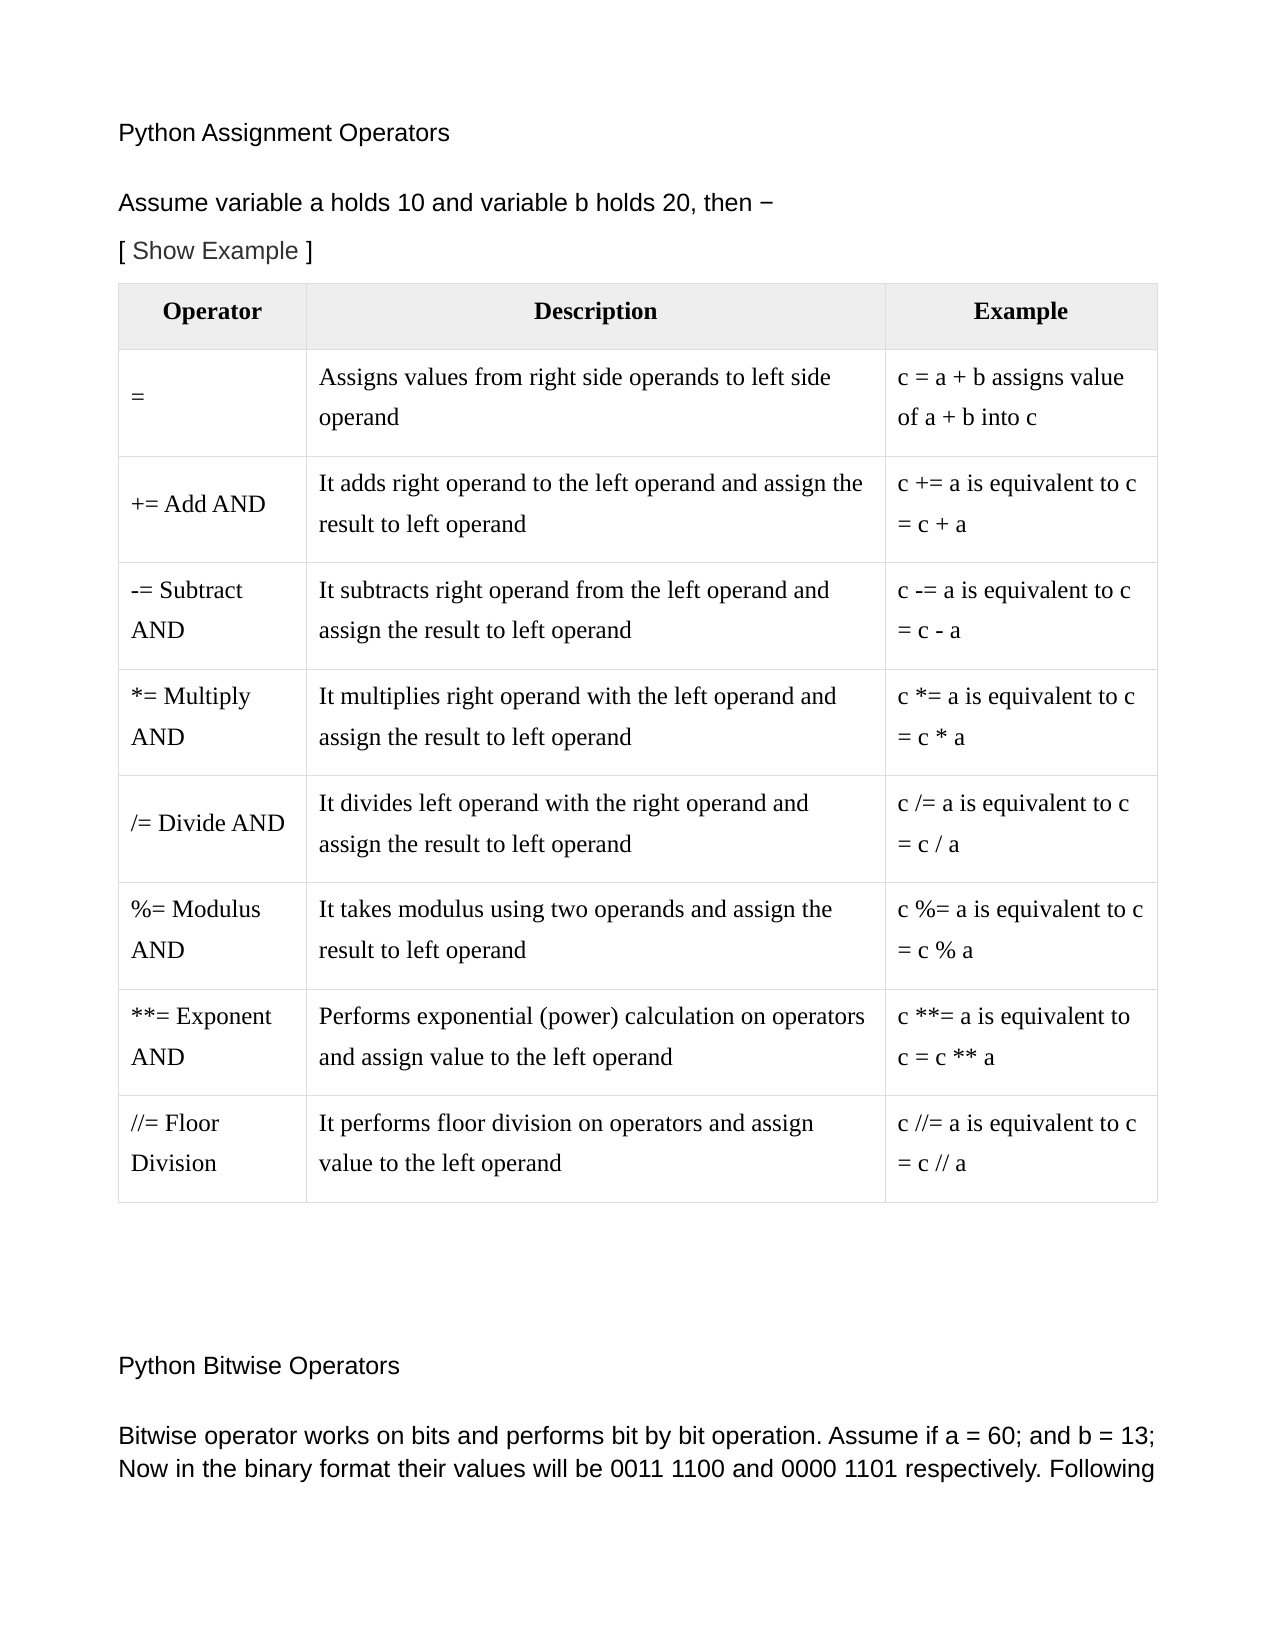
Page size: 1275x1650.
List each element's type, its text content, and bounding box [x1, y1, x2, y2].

table_cell c //= a is equivalent to c = c // a [886, 1096, 1157, 1202]
table_cell c %= a is equivalent to c = c % a [886, 883, 1157, 988]
table_header Example [886, 284, 1157, 349]
table_cell *= Multiply AND [119, 670, 306, 775]
table_cell c /= a is equivalent to c = c / a [886, 776, 1157, 882]
table_cell %= Modulus AND [119, 883, 306, 988]
table_cell c -= a is equivalent to c = c - a [886, 563, 1157, 669]
table_cell c *= a is equivalent to c = c * a [886, 670, 1157, 775]
table_cell It divides left operand with the right operand and assign the result to left operand [307, 776, 885, 882]
table_cell = [119, 350, 306, 456]
subtitle Python Assignment Operators [118, 118, 1157, 147]
table_cell += Add AND [119, 457, 306, 562]
table_cell It takes modulus using two operands and assign the result to left operand [307, 883, 885, 988]
text [ Show Example ] [118, 236, 1157, 264]
table_cell It multiplies right operand with the left operand and assign the result to left operand [307, 670, 885, 775]
table_cell c += a is equivalent to c = c + a [886, 457, 1157, 562]
text Bitwise operator works on bits and performs bit by bit operation. Assume if a = 60; and b = 13; Now in the binary format their values will be 0011 1100 and 0000 1101 respectively. Following [118, 1421, 1157, 1483]
table_cell It subtracts right operand from the left operand and assign the result to left operand [307, 563, 885, 669]
table_cell Assigns values from right side operands to left side operand [307, 350, 885, 456]
table_header Operator [119, 284, 306, 349]
table_cell c = a + b assigns value of a + b into c [886, 350, 1157, 456]
table_header Description [307, 284, 885, 349]
table_cell Performs exponential (power) calculation on operators and assign value to the left operand [307, 990, 885, 1095]
table_cell It adds right operand to the left operand and assign the result to left operand [307, 457, 885, 562]
table_cell //= Floor Division [119, 1096, 306, 1202]
subtitle Python Bitwise Operators [118, 1351, 1157, 1379]
table_cell c **= a is equivalent to c = c ** a [886, 990, 1157, 1095]
table_cell It performs floor division on operators and assign value to the left operand [307, 1096, 885, 1202]
table_cell /= Divide AND [119, 776, 306, 882]
table_cell -= Subtract AND [119, 563, 306, 669]
text Assume variable a holds 10 and variable b holds 20, then − [118, 188, 1157, 217]
table_cell **= Exponent AND [119, 990, 306, 1095]
